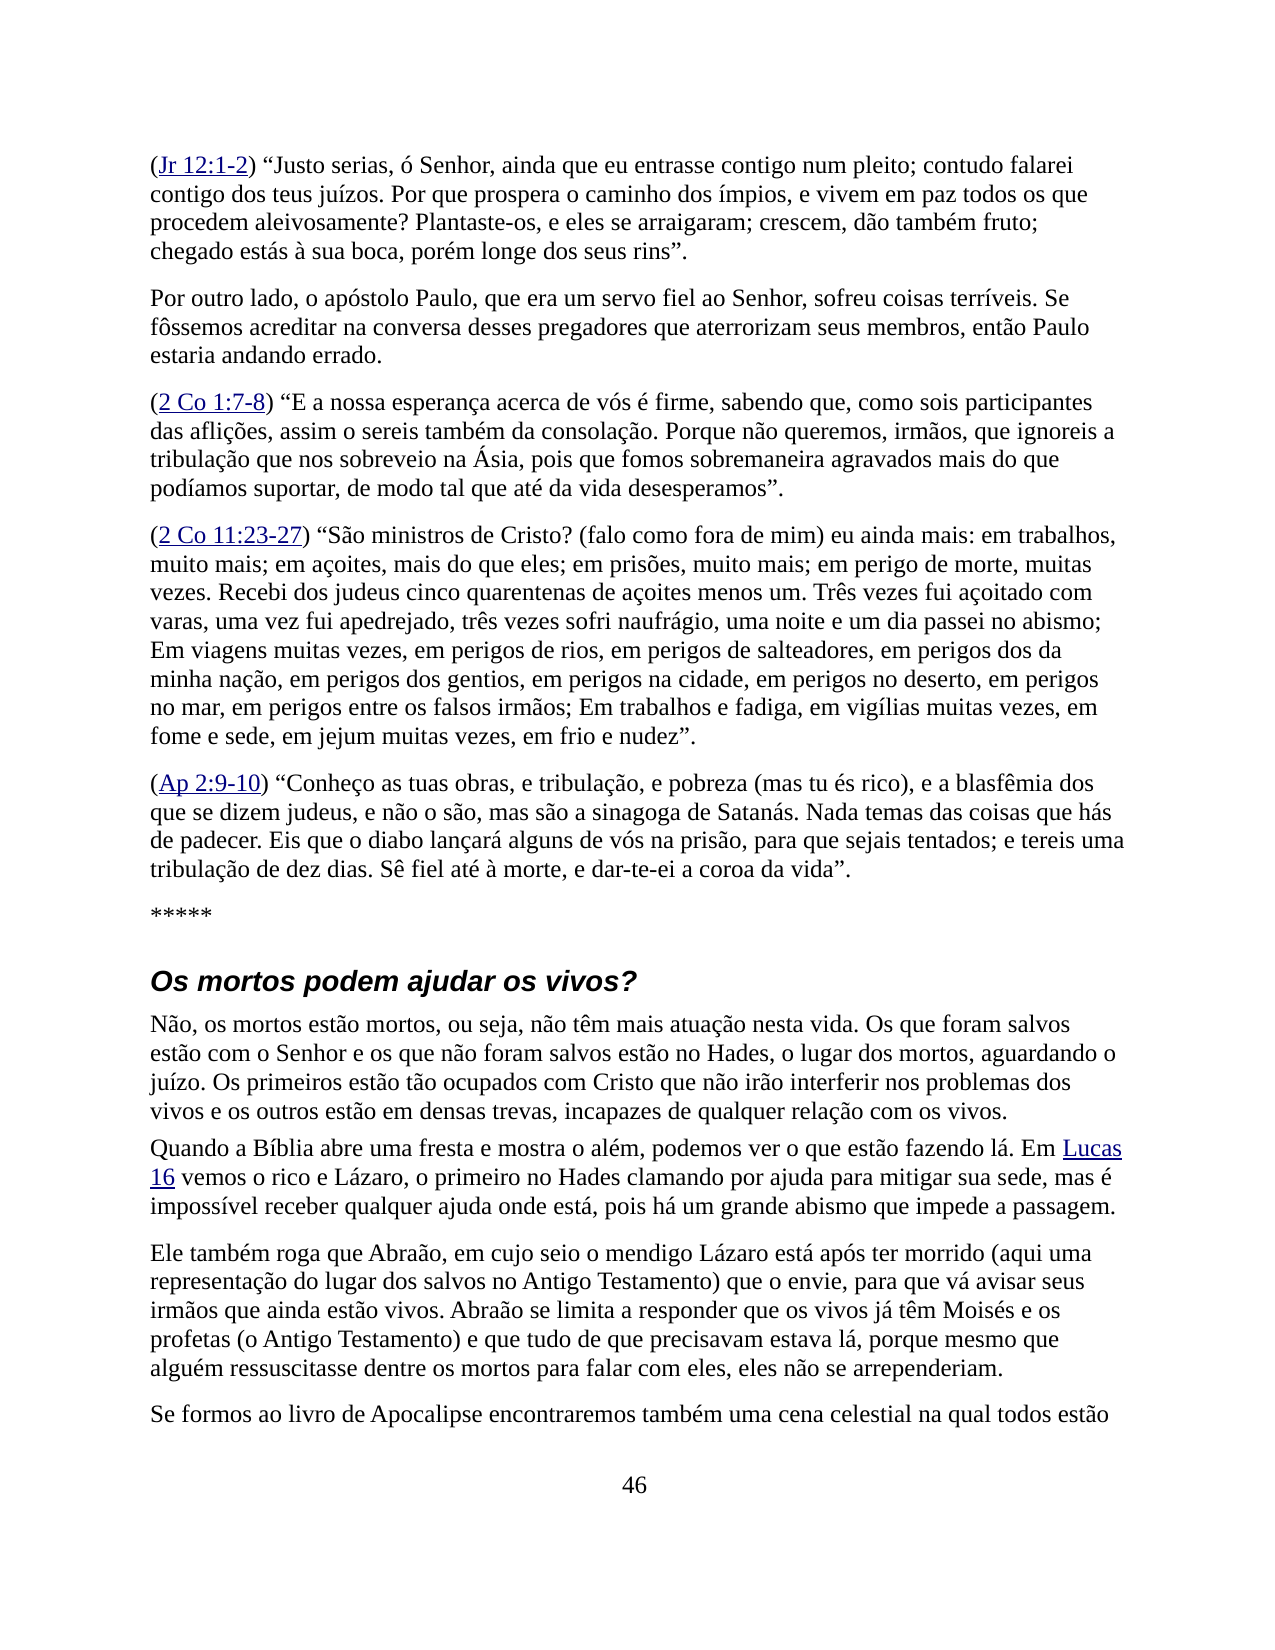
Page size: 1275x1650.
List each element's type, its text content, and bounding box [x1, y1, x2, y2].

text (Jr 12:1-2) “Justo serias, ó Senhor, ainda que eu entrasse contigo num pleito; contudo falarei contigo dos teus juízos. Por que prospera o caminho dos ímpios, e vivem em paz todos os que procedem aleivosamente? Plantaste-os, e eles se arraigaram; crescem, dão também fruto; chegado estás à sua boca, porém longe dos seus rins”. [150, 150, 1125, 265]
text Não, os mortos estão mortos, ou seja, não têm mais atuação nesta vida. Os que foram salvos estão com o Senhor e os que não foram salvos estão no Hades, o lugar dos mortos, aguardando o juízo. Os primeiros estão tão ocupados com Cristo que não irão interferir nos problemas dos vivos e os outros estão em densas trevas, incapazes de qualquer relação com os vivos. [150, 1009, 1125, 1124]
text Por outro lado, o apóstolo Paulo, que era um servo fiel ao Senhor, sofreu coisas terríveis. Se fôssemos acreditar na conversa desses pregadores que aterrorizam seus membros, então Paulo estaria andando errado. [150, 283, 1125, 369]
text ***** [150, 901, 1125, 929]
text (Ap 2:9-10) “Conheço as tuas obras, e tribulação, e pobreza (mas tu és rico), e a blasfêmia dos que se dizem judeus, e não o são, mas são a sinagoga de Satanás. Nada temas das coisas que hás de padecer. Eis que o diabo lançará alguns de vós na prisão, para que sejais tentados; e tereis uma tribulação de dez dias. Sê fiel até à morte, e dar-te-ei a coroa da vida”. [150, 768, 1125, 883]
text Se formos ao livro de Apocalipse encontraremos também uma cena celestial na qual todos estão [150, 1399, 1125, 1428]
text (2 Co 1:7-8) “E a nossa esperança acerca de vós é firme, sabendo que, como sois participantes das aflições, assim o sereis também da consolação. Porque não queremos, irmãos, que ignoreis a tribulação que nos sobreveio na Ásia, pois que fomos sobremaneira agravados mais do que podíamos suportar, de modo tal que até da vida desesperamos”. [150, 387, 1125, 502]
text Quando a Bíblia abre uma fresta e mostra o além, podemos ver o que estão fazendo lá. Em Lucas 16 vemos o rico e Lázaro, o primeiro no Hades clamando por ajuda para mitigar sua sede, mas é impossível receber qualquer ajuda onde está, pois há um grande abismo que impede a passagem. [150, 1133, 1125, 1220]
subtitle Os mortos podem ajudar os vivos? [150, 963, 1125, 997]
text (2 Co 11:23-27) “São ministros de Cristo? (falo como fora de mim) eu ainda mais: em trabalhos, muito mais; em açoites, mais do que eles; em prisões, muito mais; em perigo de morte, muitas vezes. Recebi dos judeus cinco quarentenas de açoites menos um. Três vezes fui açoitado com varas, uma vez fui apedrejado, três vezes sofri naufrágio, uma noite e um dia passei no abismo; Em viagens muitas vezes, em perigos de rios, em perigos de salteadores, em perigos dos da minha nação, em perigos dos gentios, em perigos na cidade, em perigos no deserto, em perigos no mar, em perigos entre os falsos irmãos; Em trabalhos e fadiga, em vigílias muitas vezes, em fome e sede, em jejum muitas vezes, em frio e nudez”. [150, 520, 1125, 750]
text Ele também roga que Abraão, em cujo seio o mendigo Lázaro está após ter morrido (aqui uma representação do lugar dos salvos no Antigo Testamento) que o envie, para que vá avisar seus irmãos que ainda estão vivos. Abraão se limita a responder que os vivos já têm Moisés e os profetas (o Antigo Testamento) e que tudo de que precisavam estava lá, porque mesmo que alguém ressuscitasse dentre os mortos para falar com eles, eles não se arrependeriam. [150, 1238, 1125, 1381]
